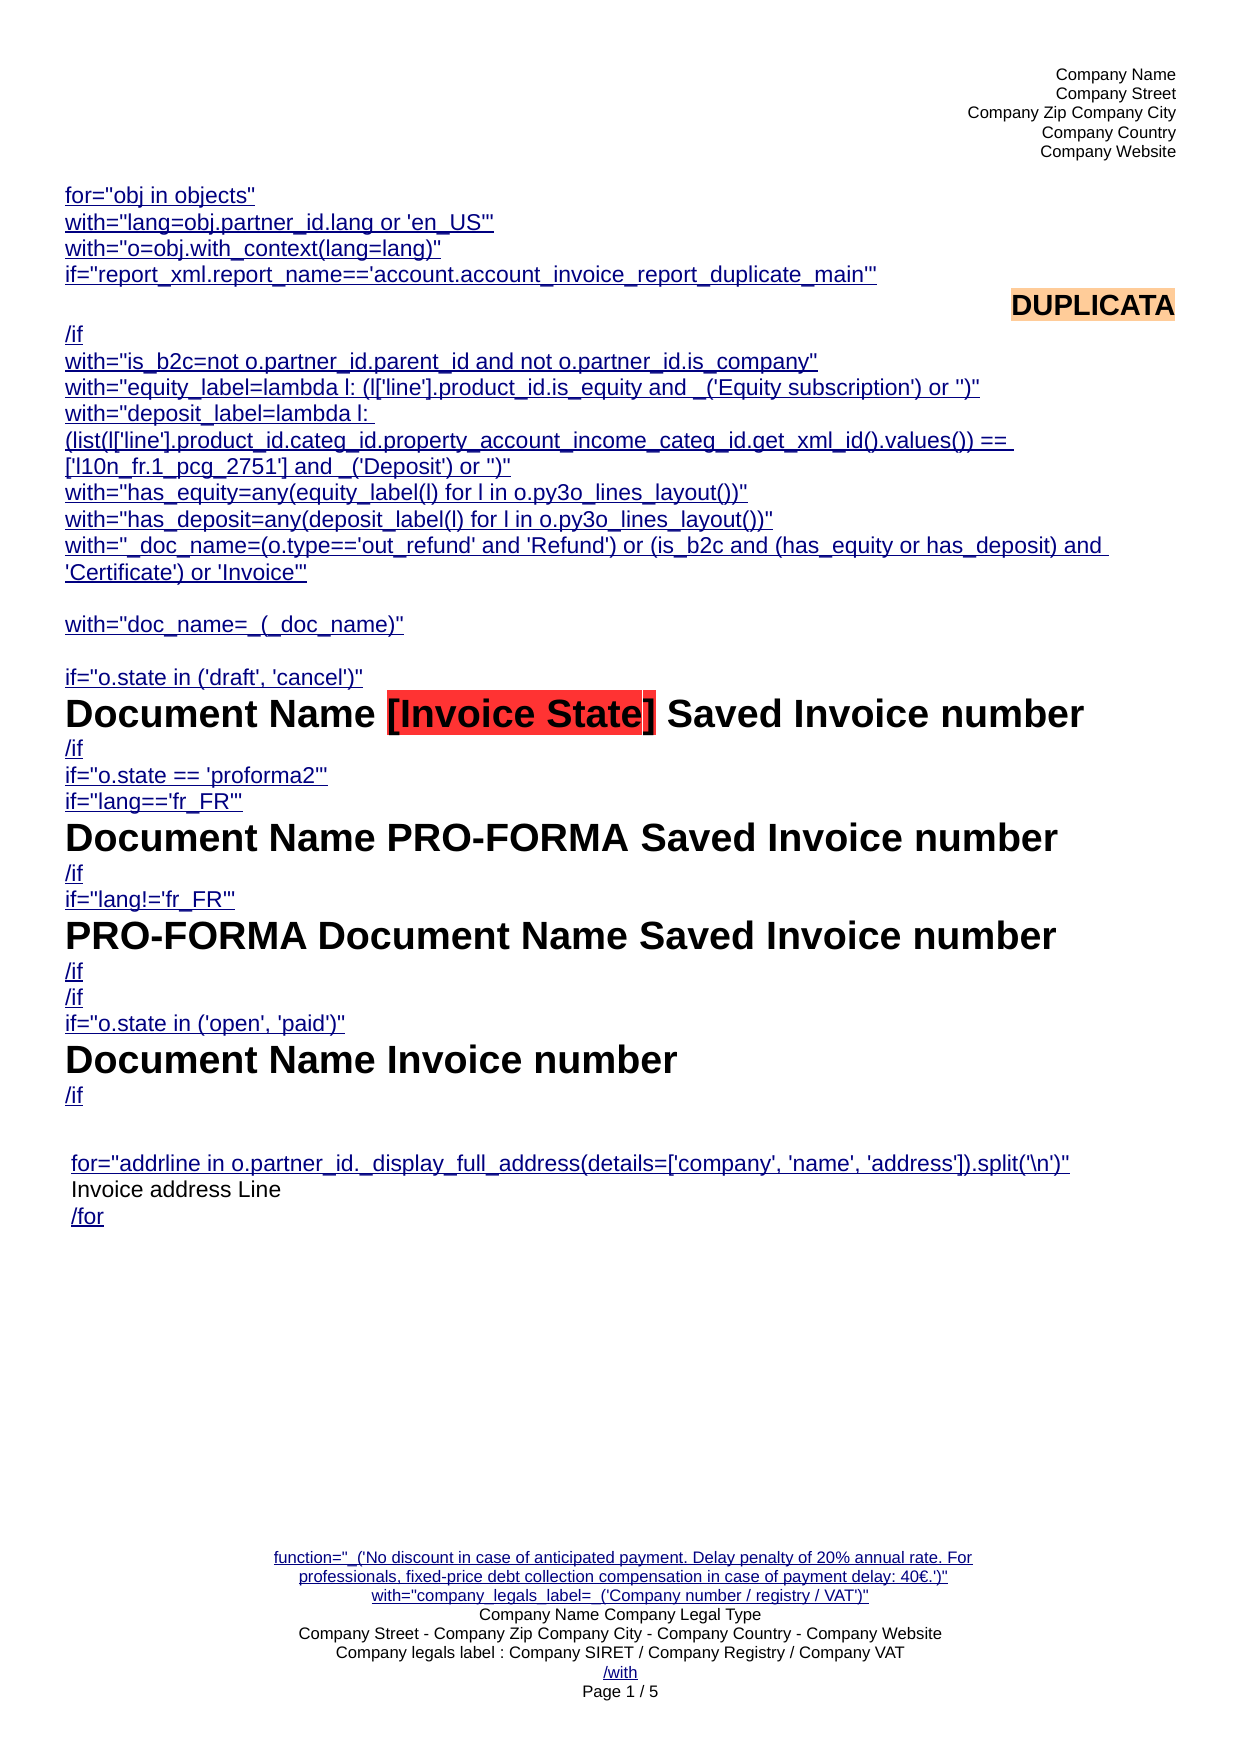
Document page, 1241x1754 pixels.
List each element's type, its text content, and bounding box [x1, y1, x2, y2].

text with="_doc_name=(o.type=='out_refund' and 'Refund') or (is_b2c and (has_equity or has_deposit) and 'Certificate') or 'Invoice'" [65, 532, 1175, 585]
text with="o=obj.with_context(lang=lang)" [65, 235, 1175, 261]
text /if [65, 958, 1175, 984]
text for="obj in objects" [65, 182, 1175, 209]
text with="has_equity=any(equity_label(l) for l in o.py3o_lines_layout())" [65, 479, 1175, 506]
text DUPLICATA [65, 288, 1011, 321]
text if="o.state in ('open', 'paid')" [65, 1010, 1175, 1037]
text /if [65, 860, 1175, 886]
text with="has_deposit=any(deposit_label(l) for l in o.py3o_lines_layout())" [65, 506, 1175, 532]
text with="doc_name=_(_doc_name)" [65, 611, 1175, 637]
text /if [65, 735, 1175, 762]
text if="o.state in ('draft', 'cancel')" [65, 664, 1175, 690]
text if="o.state == 'proforma2'" [65, 762, 1175, 788]
text if="report_xml.report_name=='account.account_invoice_report_duplicate_main'" [65, 261, 1175, 288]
text /if [65, 321, 1175, 348]
text /if [65, 1082, 1175, 1108]
subtitle PRO-FORMA Document Name Saved Invoice number [65, 912, 1175, 958]
text /if [65, 984, 1175, 1010]
subtitle Document Name PRO-FORMA Saved Invoice number [65, 814, 1175, 860]
subtitle Document Name Invoice number [65, 1037, 1175, 1082]
text with="is_b2c=not o.partner_id.parent_id and not o.partner_id.is_company" [65, 348, 1175, 374]
subtitle Document Name [Invoice State] Saved Invoice number [65, 690, 1175, 735]
text if="lang!='fr_FR'" [65, 886, 1175, 912]
text with="lang=obj.partner_id.lang or 'en_US'" [65, 209, 1175, 235]
text with="equity_label=lambda l: (l['line'].product_id.is_equity and _('Equity subscription') or '')" [65, 374, 1175, 400]
text with="deposit_label=lambda l: (list(l['line'].product_id.categ_id.property_account_income_categ_id.get_xml_id().values()) == ['l10n_fr.1_pcg_2751'] and _('Deposit') or '')" [65, 400, 1175, 479]
text if="lang=='fr_FR'" [65, 788, 1175, 814]
table_header for="addrline in o.partner_id._display_full_address(details=['company', 'name', 'address']).split('\n')" Invoice address Line /for [65, 1118, 1175, 1235]
